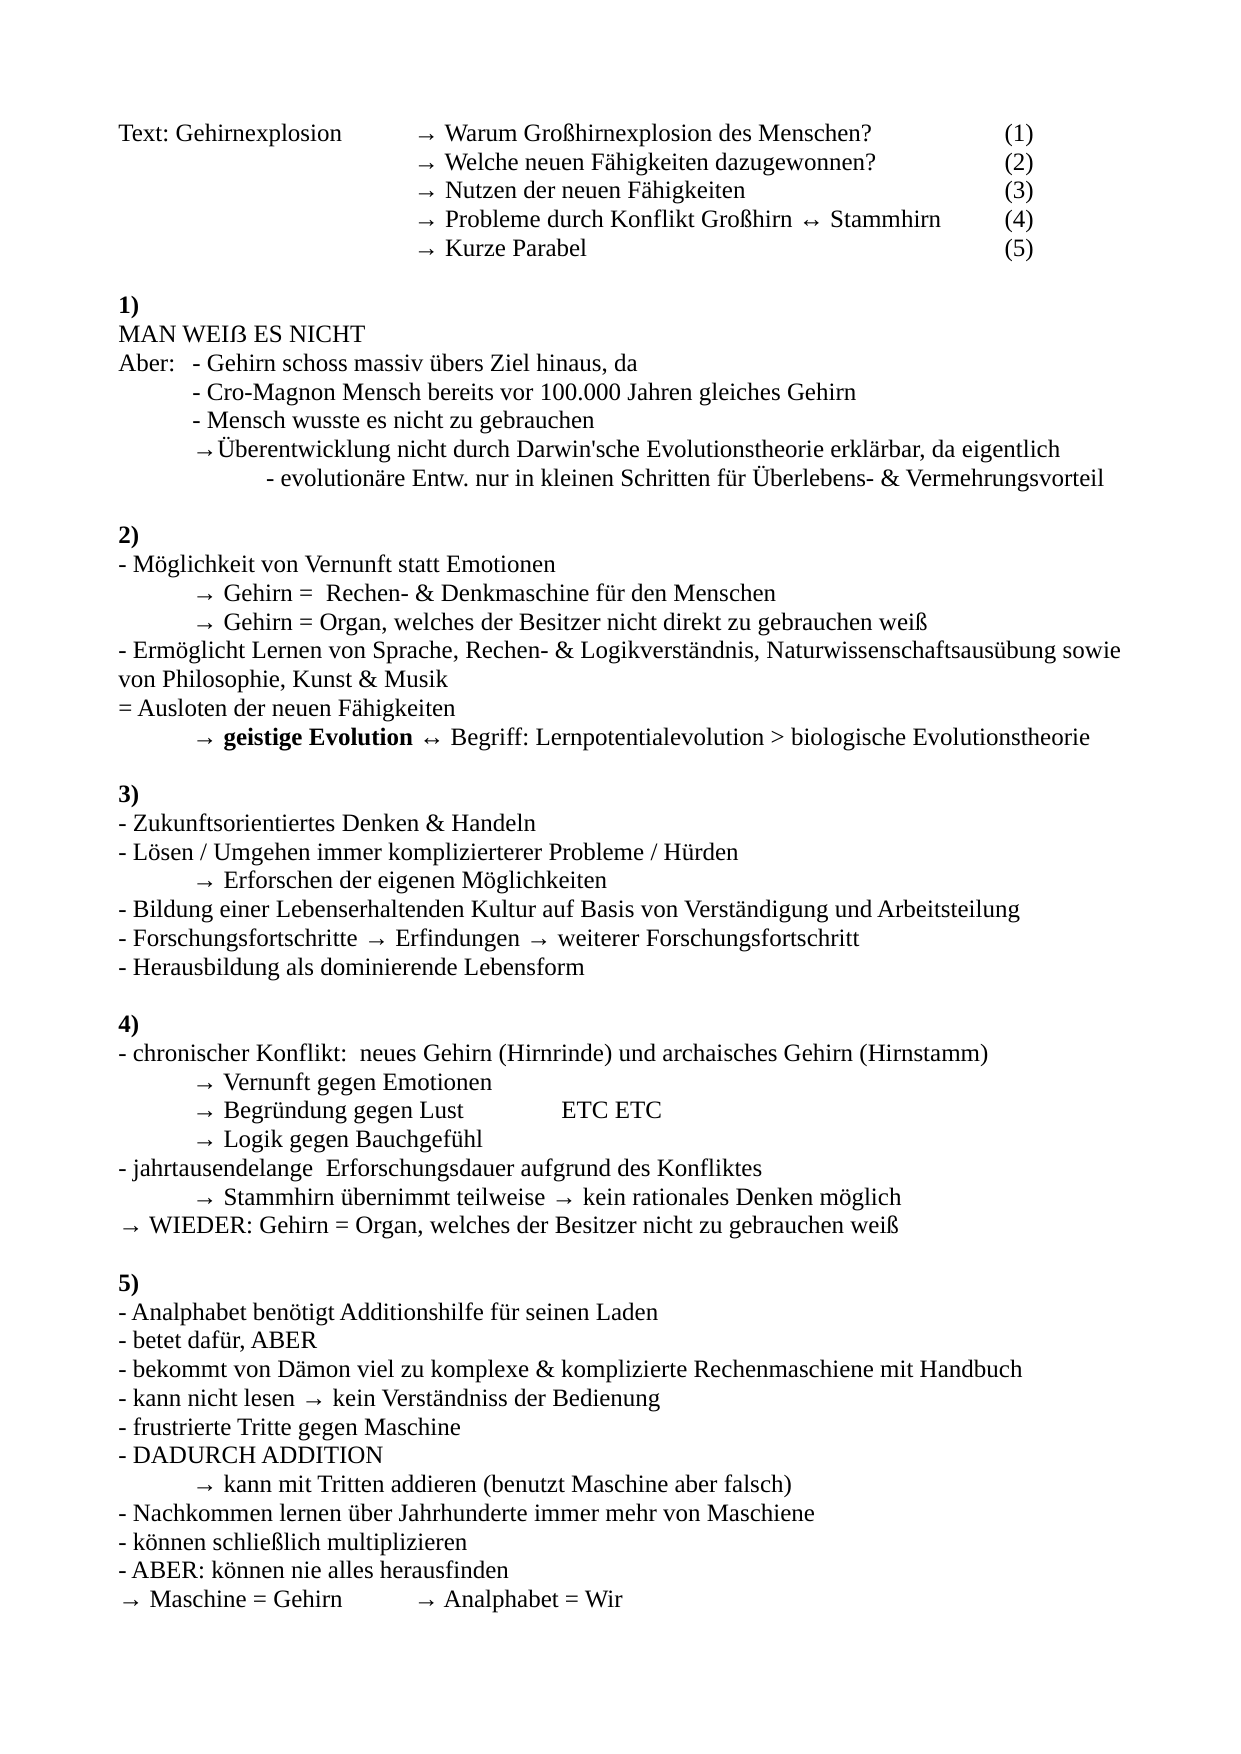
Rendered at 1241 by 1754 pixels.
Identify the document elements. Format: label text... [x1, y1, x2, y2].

text - Analphabet benötigt Additionshilfe für seinen Laden [118, 1297, 1122, 1326]
text 5) [118, 1268, 1122, 1297]
text → Gehirn = Organ, welches der Besitzer nicht direkt zu gebrauchen weiß [118, 607, 1122, 636]
text - frustrierte Tritte gegen Maschine [118, 1412, 1122, 1441]
text - Herausbildung als dominierende Lebensform [118, 952, 1122, 981]
text → Probleme durch Konflikt Großhirn ↔ Stammhirn (4) [118, 204, 1122, 233]
text - bekommt von Dämon viel zu komplexe & komplizierte Rechenmaschiene mit Handbuch [118, 1354, 1122, 1383]
text MAN WEIẞ ES NICHT [118, 319, 1122, 348]
text - evolutionäre Entw. nur in kleinen Schritten für Überlebens- & Vermehrungsvorteil [118, 463, 1122, 492]
text - DADURCH ADDITION [118, 1441, 1122, 1469]
text 3) [118, 779, 1122, 808]
text - Cro-Magnon Mensch bereits vor 100.000 Jahren gleiches Gehirn [118, 377, 1122, 406]
text → Begründung gegen Lust ETC ETC [118, 1096, 1122, 1124]
text → Stammhirn übernimmt teilweise → kein rationales Denken möglich [118, 1182, 1122, 1211]
text → Vernunft gegen Emotionen [118, 1067, 1122, 1096]
text → kann mit Tritten addieren (benutzt Maschine aber falsch) [118, 1469, 1122, 1498]
text 2) [118, 521, 1122, 549]
text - ABER: können nie alles herausfinden [118, 1556, 1122, 1584]
text → WIEDER: Gehirn = Organ, welches der Besitzer nicht zu gebrauchen weiß [118, 1211, 1122, 1239]
text → geistige Evolution ↔ Begriff: Lernpotentialevolution > biologische Evolutionstheorie [118, 722, 1122, 751]
text - Lösen / Umgehen immer komplizierterer Probleme / Hürden [118, 837, 1122, 866]
text - Ermöglicht Lernen von Sprache, Rechen- & Logikverständnis, Naturwissenschaftsausübung sowie von Philosophie, Kunst & Musik [118, 636, 1122, 693]
text - chronischer Konflikt: neues Gehirn (Hirnrinde) und archaisches Gehirn (Hirnstamm) [118, 1038, 1122, 1067]
text Aber: - Gehirn schoss massiv übers Ziel hinaus, da [118, 348, 1122, 377]
text Text: Gehirnexplosion → Warum Großhirnexplosion des Menschen? (1) [118, 118, 1122, 147]
text → Logik gegen Bauchgefühl [118, 1124, 1122, 1153]
text 1) [118, 291, 1122, 319]
text = Ausloten der neuen Fähigkeiten [118, 693, 1122, 722]
text - Bildung einer Lebenserhaltenden Kultur auf Basis von Verständigung und Arbeitsteilung [118, 894, 1122, 923]
text - Mensch wusste es nicht zu gebrauchen [118, 406, 1122, 434]
text 4) [118, 1009, 1122, 1038]
text - Möglichkeit von Vernunft statt Emotionen [118, 549, 1122, 578]
text →Überentwicklung nicht durch Darwin'sche Evolutionstheorie erklärbar, da eigentlich [118, 434, 1122, 463]
text - betet dafür, ABER [118, 1326, 1122, 1354]
text - Forschungsfortschritte → Erfindungen → weiterer Forschungsfortschritt [118, 923, 1122, 952]
text → Erforschen der eigenen Möglichkeiten [118, 866, 1122, 894]
text → Welche neuen Fähigkeiten dazugewonnen? (2) [118, 147, 1122, 176]
text → Gehirn = Rechen- & Denkmaschine für den Menschen [118, 578, 1122, 607]
text - Zukunftsorientiertes Denken & Handeln [118, 808, 1122, 837]
text - jahrtausendelange Erforschungsdauer aufgrund des Konfliktes [118, 1153, 1122, 1182]
text - können schließlich multiplizieren [118, 1527, 1122, 1556]
text → Kurze Parabel (5) [118, 233, 1122, 262]
text → Maschine = Gehirn → Analphabet = Wir [118, 1584, 1122, 1613]
text - Nachkommen lernen über Jahrhunderte immer mehr von Maschiene [118, 1498, 1122, 1527]
text - kann nicht lesen → kein Verständniss der Bedienung [118, 1383, 1122, 1412]
text → Nutzen der neuen Fähigkeiten (3) [118, 176, 1122, 204]
